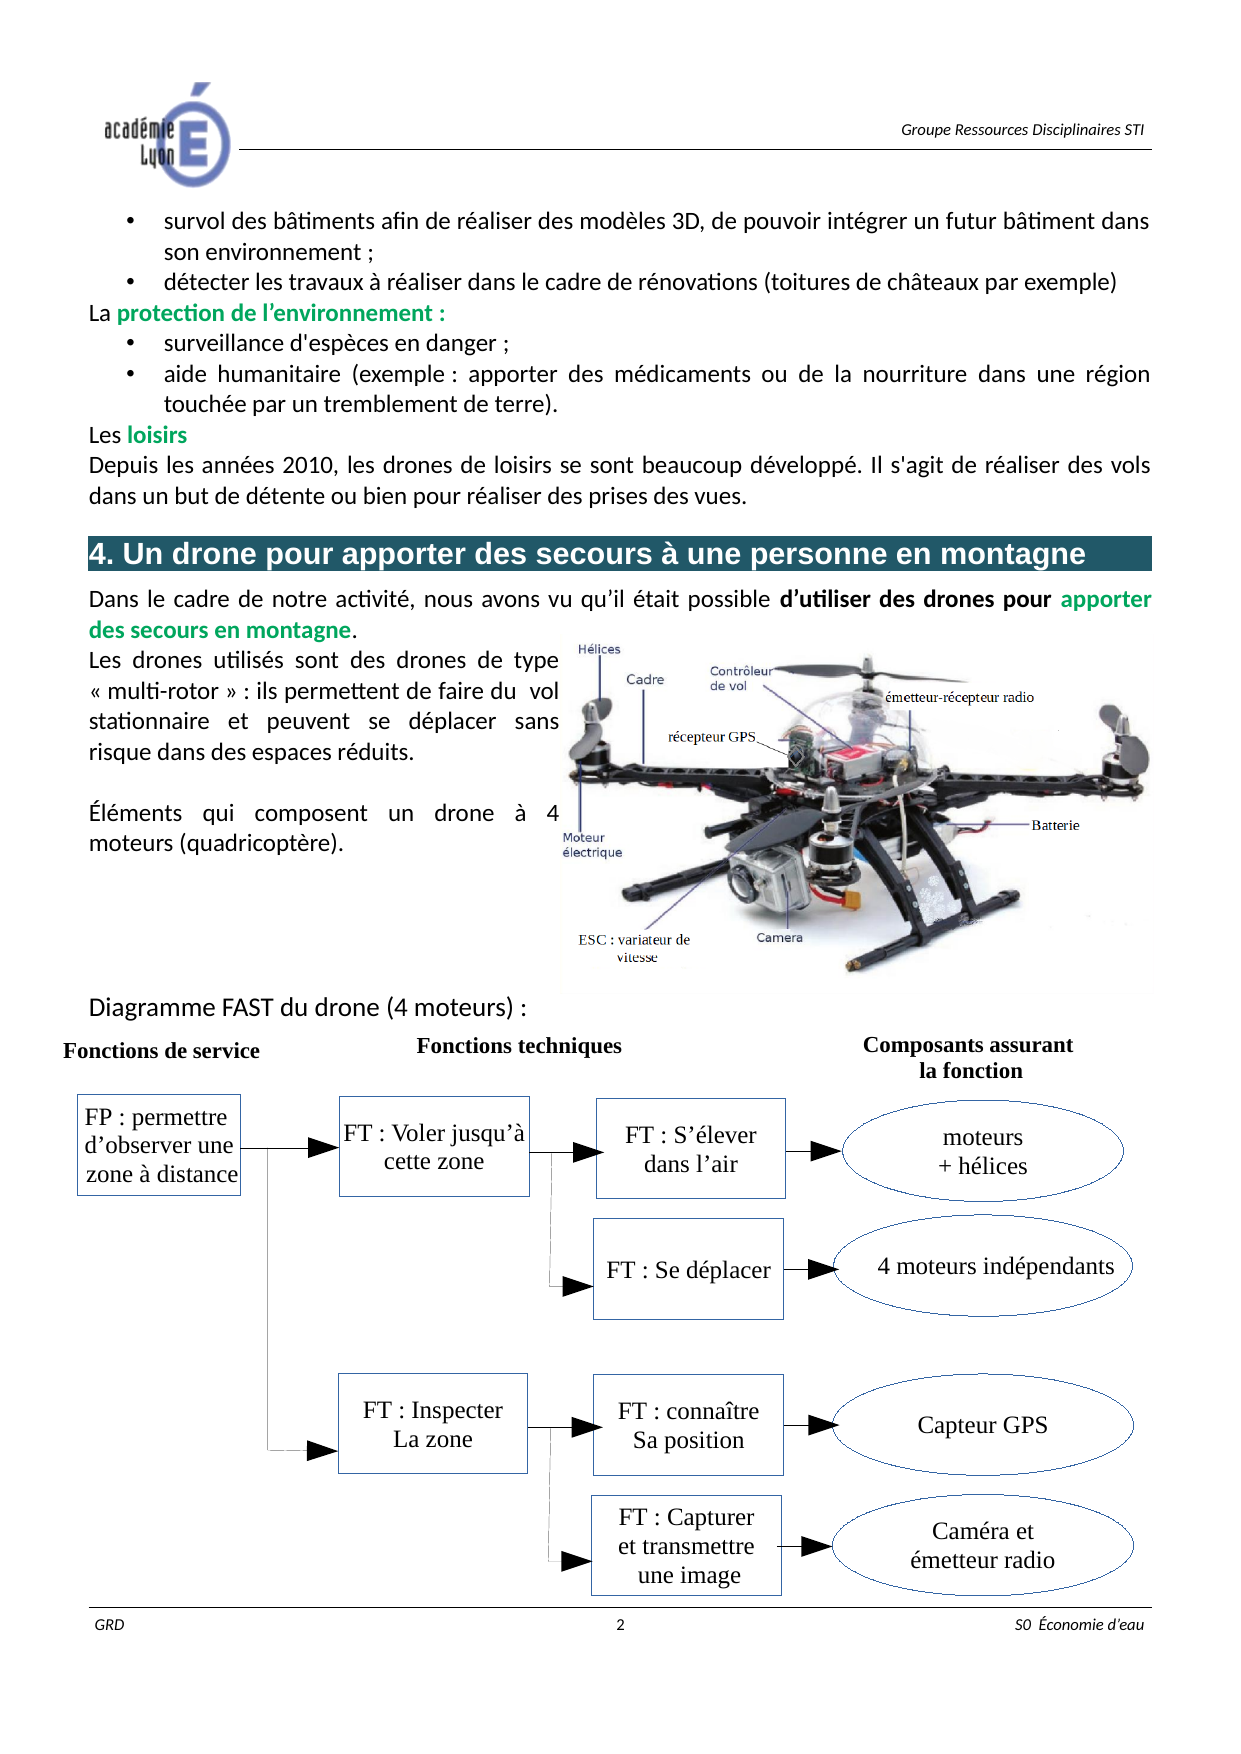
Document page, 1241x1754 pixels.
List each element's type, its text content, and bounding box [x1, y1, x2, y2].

list survol des bâtiments afin de réaliser des modèles 3D, de pouvoir intégrer un futur bâtiment dans son environnement ; [126, 205, 1152, 266]
text Éléments qui composent un drone à 4 moteurs (quadricoptère). [88, 797, 560, 858]
text Depuis les années 2010, les drones de loisirs se sont beaucoup développé. Il s'agit de réaliser des vols dans un but de détente ou bien pour réaliser des prises des vues. [88, 449, 1152, 511]
picture [104, 82, 231, 189]
text La protection de l’environnement : [88, 297, 1152, 327]
text Les loisirs [88, 419, 1152, 449]
text Dans le cadre de notre activité, nous avons vu qu’il était possible d’utiliser des drones pour apporter des secours en montagne. [88, 583, 1152, 644]
list détecter les travaux à réaliser dans le cadre de rénovations (toitures de châteaux par exemple) [126, 266, 1152, 297]
picture [560, 634, 1154, 994]
text Diagramme FAST du drone (4 moteurs) : [88, 990, 1152, 1023]
list aide humanitaire (exemple : apporter des médicaments ou de la nourriture dans une région touchée par un tremblement de terre). [126, 358, 1152, 419]
list surveillance d'espèces en danger ; [126, 327, 1152, 358]
text Les drones utilisés sont des drones de type « multi-rotor » : ils permettent de faire du vol stationnaire et peuvent se déplacer sans risque dans des espaces réduits. [88, 644, 560, 766]
subtitle 4. Un drone pour apporter des secours à une personne en montagne [88, 536, 1152, 571]
